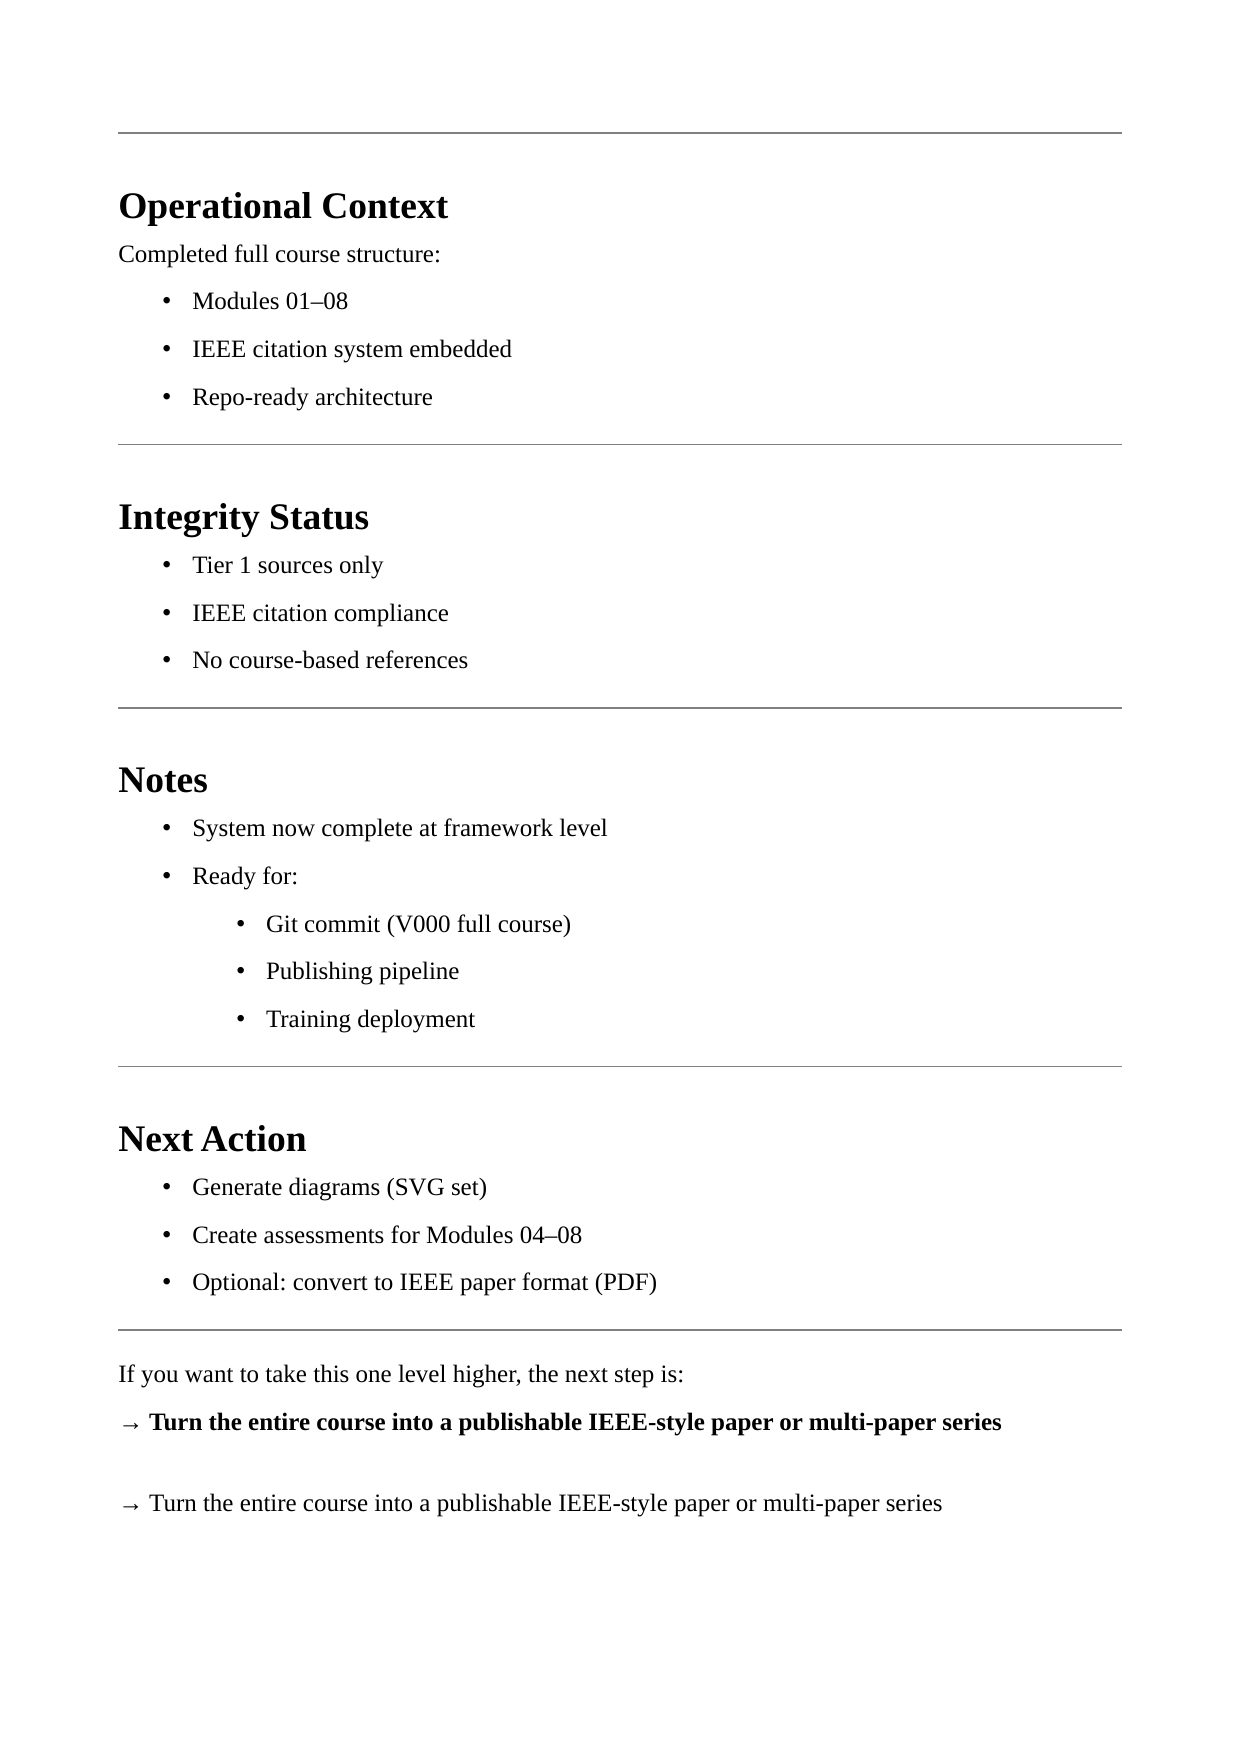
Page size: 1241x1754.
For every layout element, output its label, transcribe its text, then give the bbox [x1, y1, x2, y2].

list No course-based references [162, 645, 1122, 674]
subtitle Notes [118, 758, 1122, 801]
list Create assessments for Modules 04–08 [162, 1220, 1122, 1249]
list Repo-ready architecture [162, 382, 1122, 410]
list Publishing pipeline [236, 956, 1122, 985]
subtitle Next Action [118, 1117, 1122, 1160]
list Training deployment [236, 1004, 1122, 1033]
text → Turn the entire course into a publishable IEEE-style paper or multi-paper series [118, 1488, 1122, 1516]
text Completed full course structure: [118, 239, 1122, 268]
list Tier 1 sources only [162, 550, 1122, 579]
list Ready for: [162, 861, 1122, 890]
list Optional: convert to IEEE paper format (PDF) [162, 1267, 1122, 1296]
list System now complete at framework level [162, 813, 1122, 842]
subtitle Integrity Status [118, 494, 1122, 537]
text → Turn the entire course into a publishable IEEE-style paper or multi-paper series [118, 1407, 1122, 1436]
list IEEE citation system embedded [162, 334, 1122, 363]
list Generate diagrams (SVG set) [162, 1172, 1122, 1201]
subtitle Operational Context [118, 183, 1122, 226]
list Modules 01–08 [162, 286, 1122, 315]
list Git commit (V000 full course) [236, 909, 1122, 937]
text If you want to take this one level higher, the next step is: [118, 1359, 1122, 1388]
list IEEE citation compliance [162, 598, 1122, 626]
